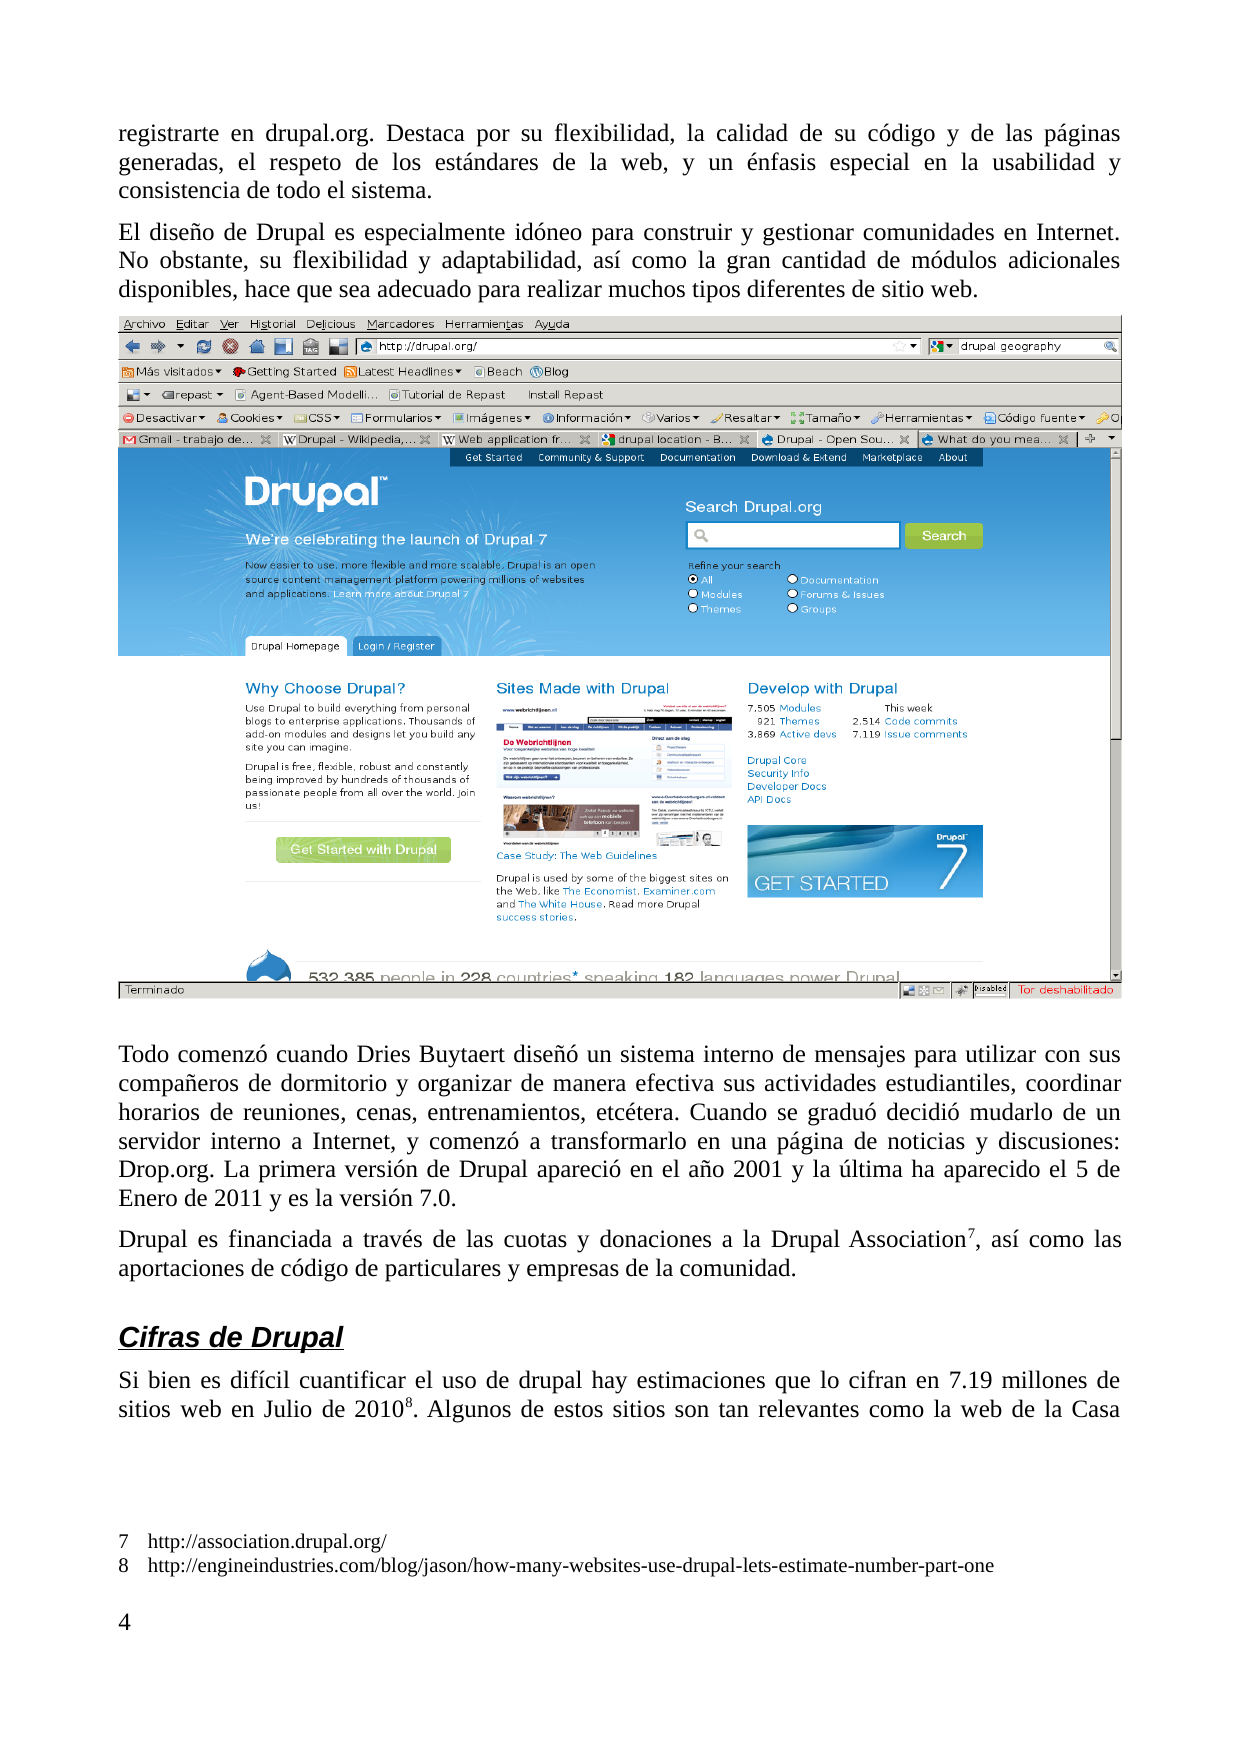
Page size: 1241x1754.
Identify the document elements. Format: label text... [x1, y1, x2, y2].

text registrarte en drupal.org. Destaca por su flexibilidad, la calidad de su código y de las páginas generadas, el respeto de los estándares de la web, y un énfasis especial en la usabilidad y consistencia de todo el sistema. [118, 118, 1122, 204]
subtitle Cifras de Drupal [118, 1319, 1122, 1353]
text Drupal es financiada a través de las cuotas y donaciones a la Drupal Association, así como las aportaciones de código de particulares y empresas de la comunidad. [118, 1224, 1122, 1282]
text El diseño de Drupal es especialmente idóneo para construir y gestionar comunidades en Internet. No obstante, su flexibilidad y adaptabilidad, así como la gran cantidad de módulos adicionales disponibles, hace que sea adecuado para realizar muchos tipos diferentes de sitio web. [118, 217, 1122, 303]
text http://association.drupal.org/ [118, 1529, 1122, 1553]
text Si bien es difícil cuantificar el uso de drupal hay estimaciones que lo cifran en 7.19 millones de sitios web en Julio de 2010. Algunos de estos sitios son tan relevantes como la web de la Casa Blanca, el classified de eBay, Yahoo Research, Economist, el blog de Digg y, MTV United Kingdom, entre otros. [118, 1366, 1122, 1423]
text Todo comenzó cuando Dries Buytaert diseñó un sistema interno de mensajes para utilizar con sus compañeros de dormitorio y organizar de manera efectiva sus actividades estudiantiles, coordinar horarios de reuniones, cenas, entrenamientos, etcétera. Cuando se graduó decidió mudarlo de un servidor interno a Internet, y comenzó a transformarlo en una página de noticias y discusiones: Drop.org. La primera versión de Drupal apareció en el año 2001 y la última ha aparecido el 5 de Enero de 2011 y es la versión 7.0. [118, 1039, 1122, 1212]
picture [118, 315, 1122, 999]
text http://engineindustries.com/blog/jason/how-many-websites-use-drupal-lets-estimate-number-part-one [118, 1553, 1122, 1577]
